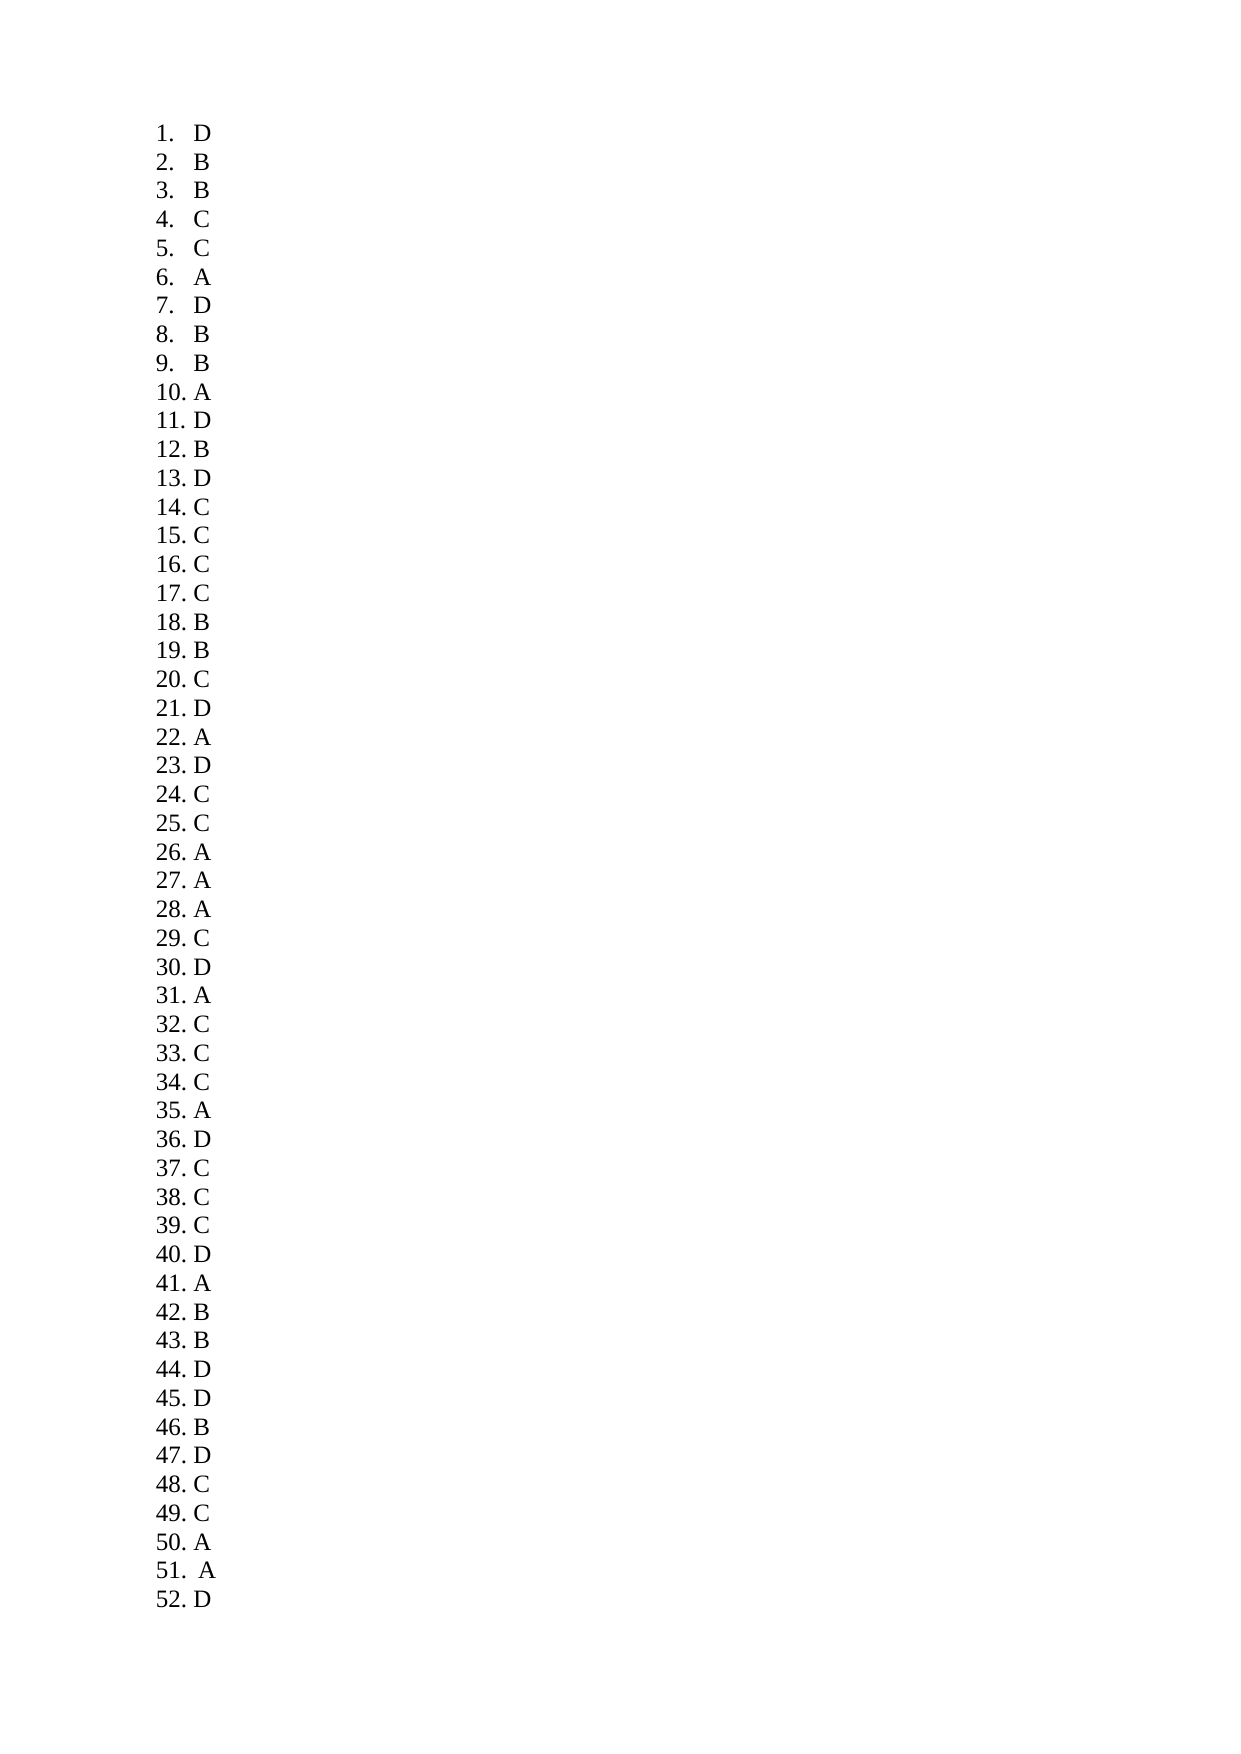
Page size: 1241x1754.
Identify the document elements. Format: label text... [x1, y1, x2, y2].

list C [156, 923, 1122, 952]
list A [156, 377, 1122, 406]
list B [156, 319, 1122, 348]
list A [156, 837, 1122, 866]
list A [156, 722, 1122, 751]
list A [156, 1556, 1122, 1584]
list D [156, 118, 1122, 147]
list B [156, 348, 1122, 377]
list A [156, 1527, 1122, 1556]
list C [156, 1009, 1122, 1038]
list C [156, 233, 1122, 262]
list D [156, 1239, 1122, 1268]
list C [156, 492, 1122, 521]
list D [156, 1354, 1122, 1383]
list C [156, 664, 1122, 693]
list B [156, 636, 1122, 664]
list B [156, 147, 1122, 176]
list A [156, 262, 1122, 291]
list C [156, 808, 1122, 837]
list C [156, 549, 1122, 578]
list D [156, 406, 1122, 434]
list A [156, 1268, 1122, 1297]
list D [156, 1441, 1122, 1469]
list B [156, 607, 1122, 636]
list C [156, 1038, 1122, 1067]
list C [156, 1067, 1122, 1096]
list A [156, 866, 1122, 894]
list A [156, 894, 1122, 923]
list C [156, 1469, 1122, 1498]
list D [156, 952, 1122, 981]
list C [156, 1153, 1122, 1182]
list B [156, 1297, 1122, 1326]
list C [156, 779, 1122, 808]
list D [156, 751, 1122, 779]
list D [156, 1124, 1122, 1153]
list A [156, 1096, 1122, 1124]
list D [156, 1584, 1122, 1613]
list A [156, 981, 1122, 1009]
list D [156, 463, 1122, 492]
list B [156, 1412, 1122, 1441]
list C [156, 204, 1122, 233]
list C [156, 1498, 1122, 1527]
list B [156, 1326, 1122, 1354]
list C [156, 521, 1122, 549]
list B [156, 176, 1122, 204]
list D [156, 291, 1122, 319]
list C [156, 1211, 1122, 1239]
list C [156, 1182, 1122, 1211]
list C [156, 578, 1122, 607]
list B [156, 434, 1122, 463]
list D [156, 693, 1122, 722]
list D [156, 1383, 1122, 1412]
